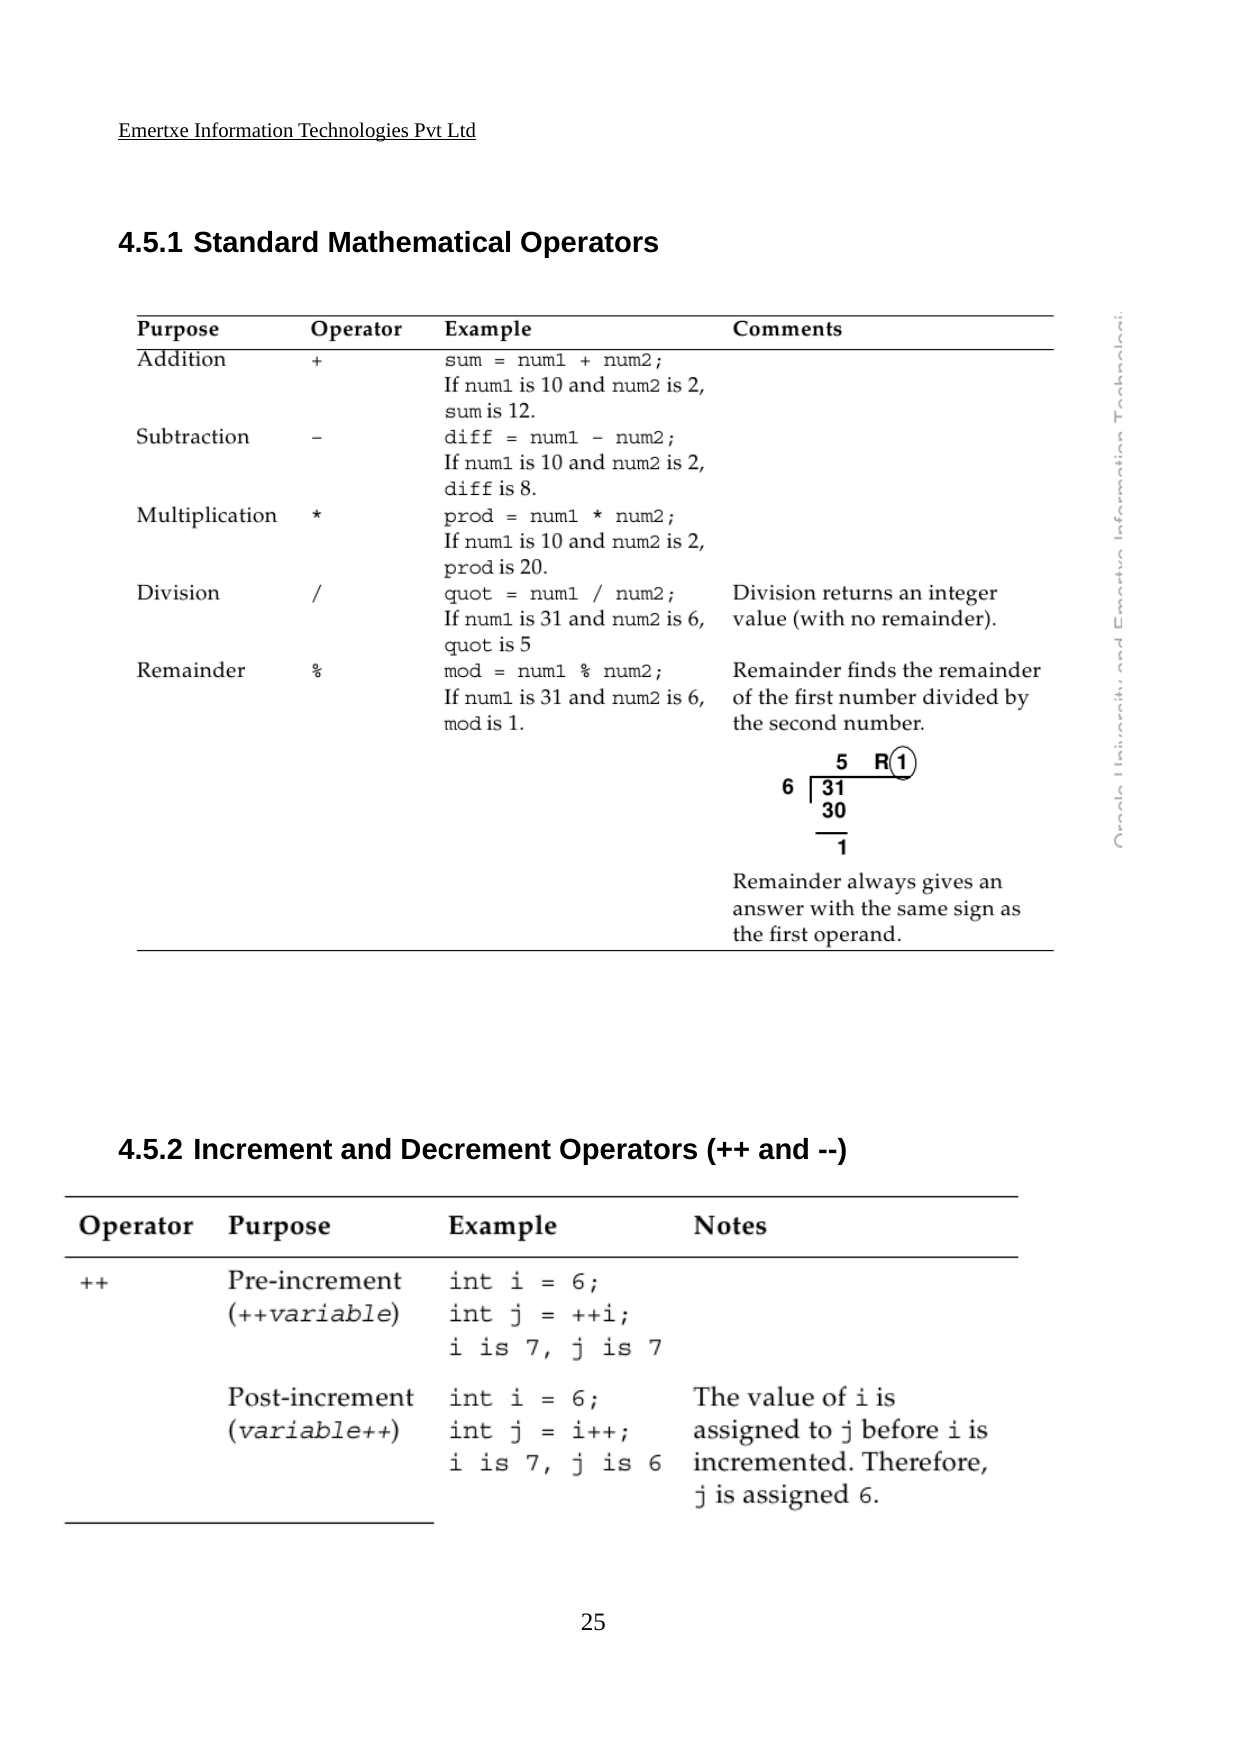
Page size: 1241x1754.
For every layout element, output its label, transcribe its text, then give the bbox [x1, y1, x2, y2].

picture [118, 312, 1123, 995]
subtitle Standard Mathematical Operators [118, 225, 1122, 259]
picture [50, 1192, 1055, 1541]
subtitle Increment and Decrement Operators (++ and --) [118, 1132, 1122, 1165]
